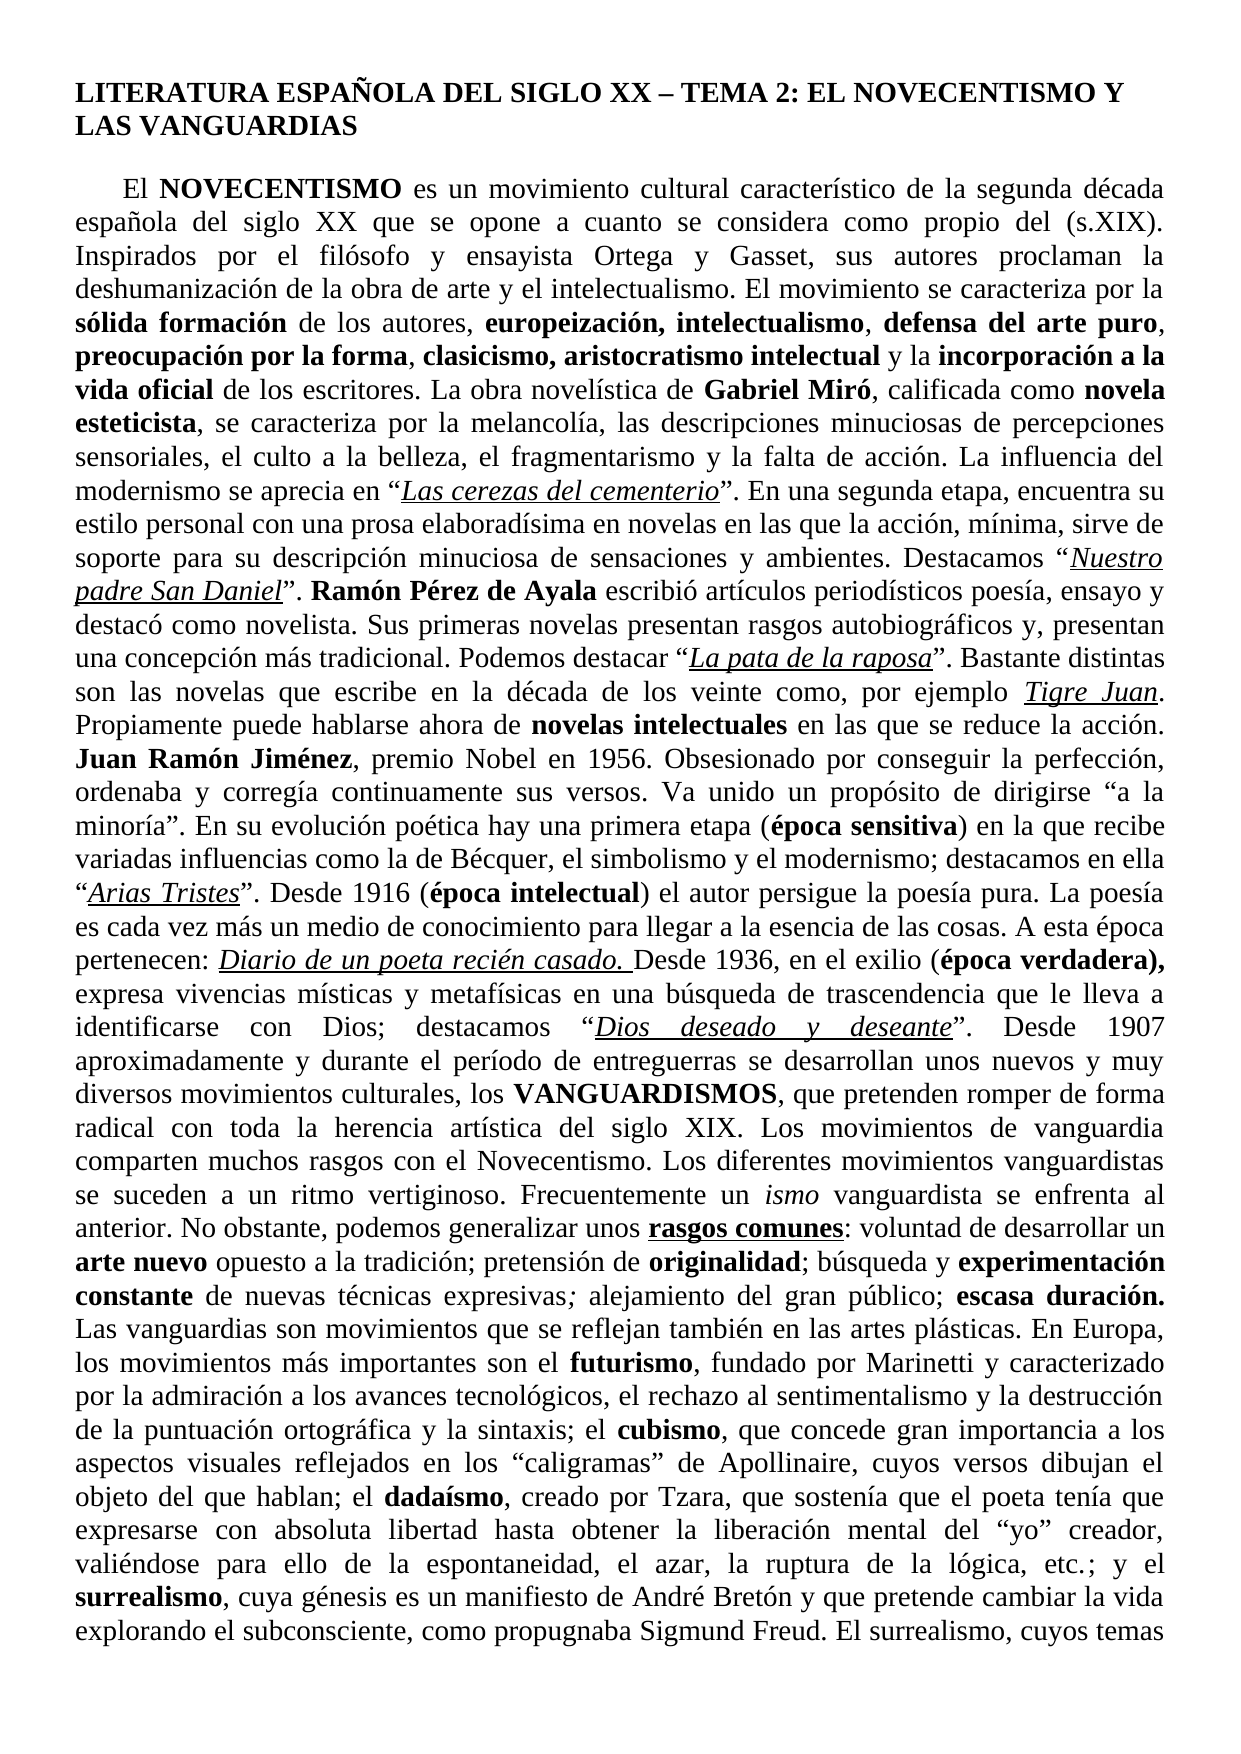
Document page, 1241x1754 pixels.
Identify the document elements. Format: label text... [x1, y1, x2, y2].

text LITERATURA ESPAÑOLA DEL SIGLO XX – TEMA 2: EL NOVECENTISMO Y LAS VANGUARDIAS [75, 75, 1165, 142]
text El NOVECENTISMO es un movimiento cultural característico de la segunda década española del siglo XX que se opone a cuanto se considera como propio del (s.XIX). Inspirados por el filósofo y ensayista Ortega y Gasset, sus autores proclaman la deshumanización de la obra de arte y el intelectualismo. El movimiento se caracteriza por la sólida formación de los autores, europeización, intelectualismo, defensa del arte puro, preocupación por la forma, clasicismo, aristocratismo intelectual y la incorporación a la vida oficial de los escritores. La obra novelística de Gabriel Miró, calificada como novela esteticista, se caracteriza por la melancolía, las descripciones minuciosas de percepciones sensoriales, el culto a la belleza, el fragmentarismo y la falta de acción. La influencia del modernismo se aprecia en “Las cerezas del cementerio”. En una segunda etapa, encuentra su estilo personal con una prosa elaboradísima en novelas en las que la acción, mínima, sirve de soporte para su descripción minuciosa de sensaciones y ambientes. Destacamos “Nuestro padre San Daniel”. Ramón Pérez de Ayala escribió artículos periodísticos poesía, ensayo y destacó como novelista. Sus primeras novelas presentan rasgos autobiográficos y, presentan una concepción más tradicional. Podemos destacar “La pata de la raposa”. Bastante distintas son las novelas que escribe en la década de los veinte como, por ejemplo Tigre Juan. Propiamente puede hablarse ahora de novelas intelectuales en las que se reduce la acción. Juan Ramón Jiménez, premio Nobel en 1956. Obsesionado por conseguir la perfección, ordenaba y corregía continuamente sus versos. Va unido un propósito de dirigirse “a la minoría”. En su evolución poética hay una primera etapa (época sensitiva) en la que recibe variadas influencias como la de Bécquer, el simbolismo y el modernismo; destacamos en ella “Arias Tristes”. Desde 1916 (época intelectual) el autor persigue la poesía pura. La poesía es cada vez más un medio de conocimiento para llegar a la esencia de las cosas. A esta época pertenecen: Diario de un poeta recién casado. Desde 1936, en el exilio (época verdadera), expresa vivencias místicas y metafísicas en una búsqueda de trascendencia que le lleva a identificarse con Dios; destacamos “Dios deseado y deseante”. Desde 1907 aproximadamente y durante el período de entreguerras se desarrollan unos nuevos y muy diversos movimientos culturales, los VANGUARDISMOS, que pretenden romper de forma radical con toda la herencia artística del siglo XIX. Los movimientos de vanguardia comparten muchos rasgos con el Novecentismo. Los diferentes movimientos vanguardistas se suceden a un ritmo vertiginoso. Frecuentemente un ismo vanguardista se enfrenta al anterior. No obstante, podemos generalizar unos rasgos comunes: voluntad de desarrollar un arte nuevo opuesto a la tradición; pretensión de originalidad; búsqueda y experimentación constante de nuevas técnicas expresivas; alejamiento del gran público; escasa duración. Las vanguardias son movimientos que se reflejan también en las artes plásticas. En Europa, los movimientos más importantes son el futurismo, fundado por Marinetti y caracterizado por la admiración a los avances tecnológicos, el rechazo al sentimentalismo y la destrucción de la puntuación ortográfica y la sintaxis; el cubismo, que concede gran importancia a los aspectos visuales reflejados en los “caligramas” de Apollinaire, cuyos versos dibujan el objeto del que hablan; el dadaísmo, creado por Tzara, que sostenía que el poeta tenía que expresarse con absoluta libertad hasta obtener la liberación mental del “yo” creador, valiéndose para ello de la espontaneidad, el azar, la ruptura de la lógica, etc.; y el surrealismo, cuya génesis es un manifiesto de André Bretón y que pretende cambiar la vida explorando el subconsciente, como propugnaba Sigmund Freud. El surrealismo, cuyos temas [75, 171, 1165, 1647]
